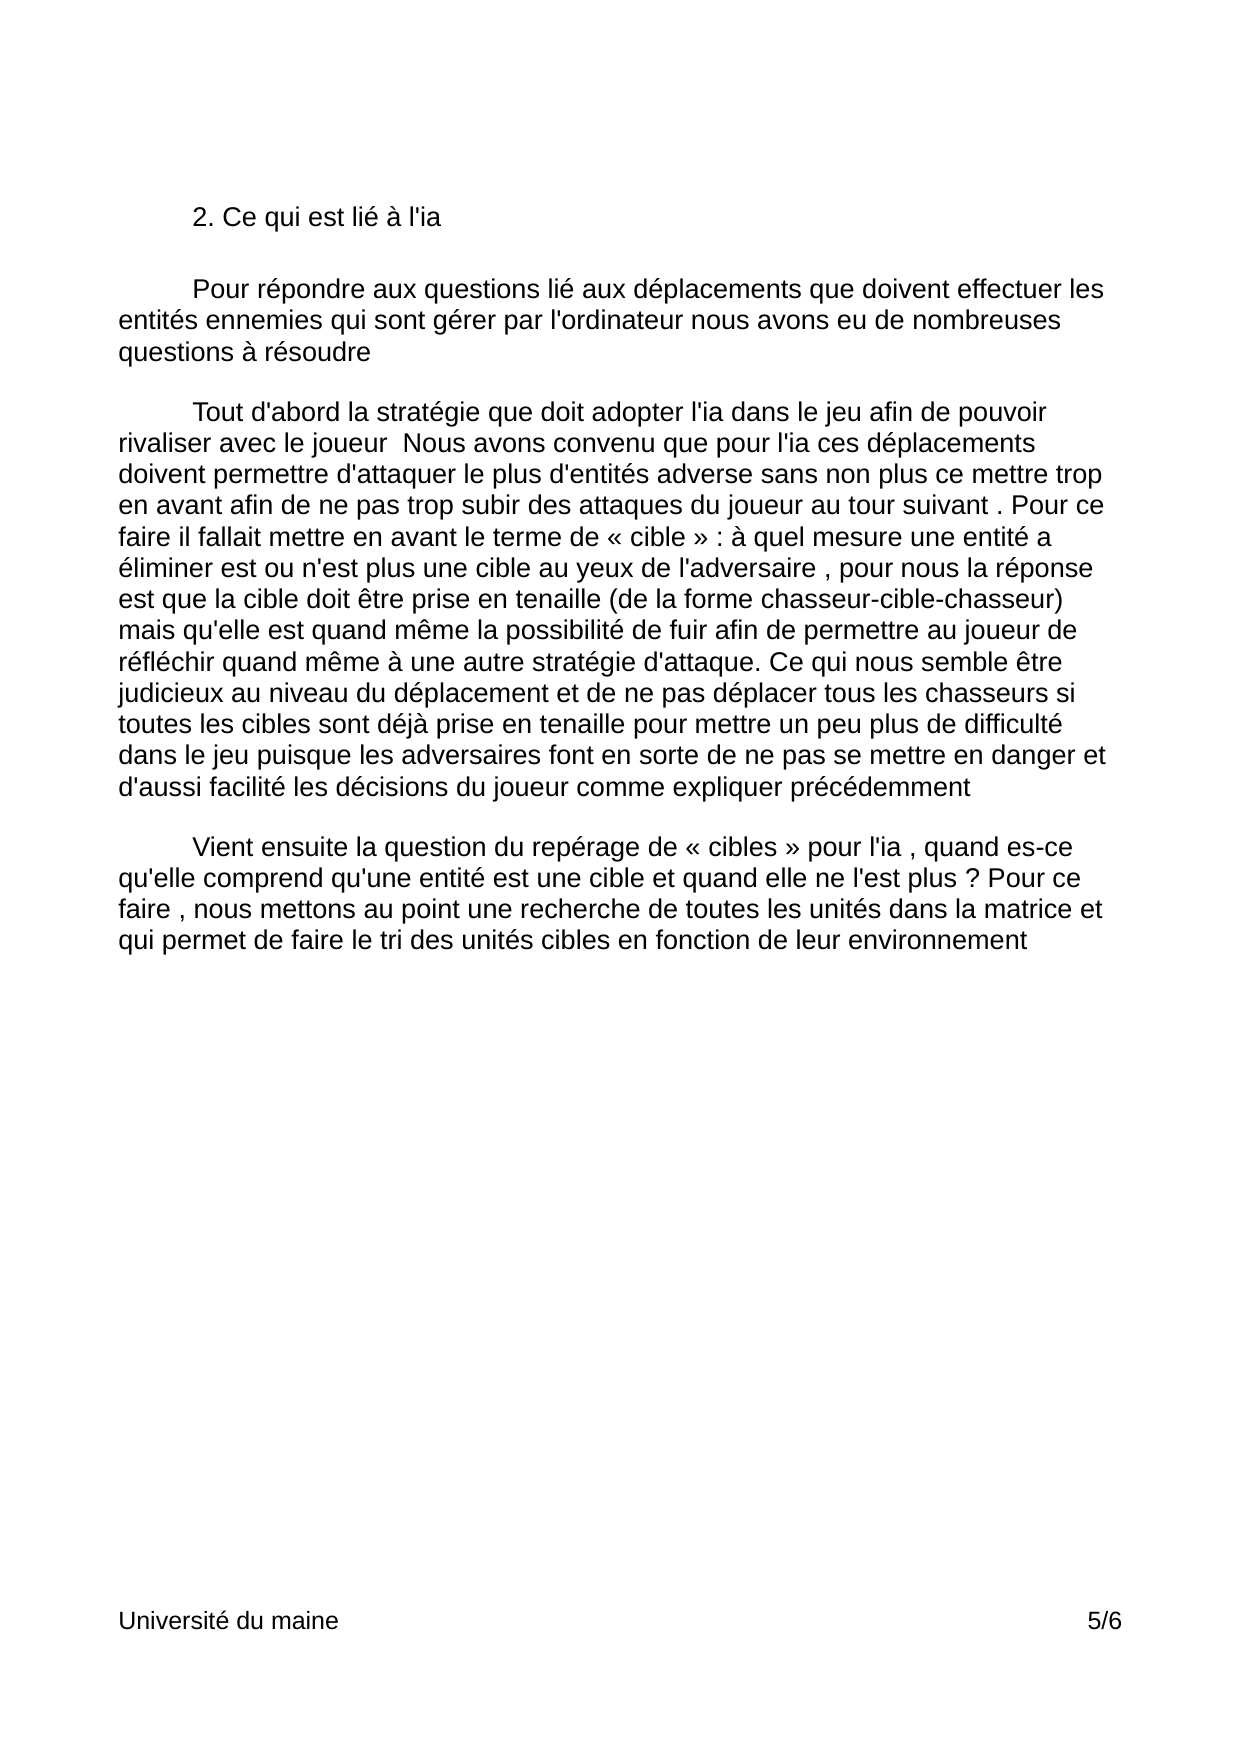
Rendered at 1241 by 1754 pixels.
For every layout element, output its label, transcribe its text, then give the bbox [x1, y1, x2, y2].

text Pour répondre aux questions lié aux déplacements que doivent effectuer les entités ennemies qui sont gérer par l'ordinateur nous avons eu de nombreuses questions à résoudre [118, 273, 1122, 367]
text Vient ensuite la question du repérage de « cibles » pour l'ia , quand es-ce qu'elle comprend qu'une entité est une cible et quand elle ne l'est plus ? Pour ce faire , nous mettons au point une recherche de toutes les unités dans la matrice et qui permet de faire le tri des unités cibles en fonction de leur environnement [118, 831, 1122, 956]
subtitle 2. Ce qui est lié à l'ia [118, 201, 1122, 232]
text Tout d'abord la stratégie que doit adopter l'ia dans le jeu afin de pouvoir rivaliser avec le joueur Nous avons convenu que pour l'ia ces déplacements doivent permettre d'attaquer le plus d'entités adverse sans non plus ce mettre trop en avant afin de ne pas trop subir des attaques du joueur au tour suivant . Pour ce faire il fallait mettre en avant le terme de « cible » : à quel mesure une entité a éliminer est ou n'est plus une cible au yeux de l'adversaire , pour nous la réponse est que la cible doit être prise en tenaille (de la forme chasseur-cible-chasseur) mais qu'elle est quand même la possibilité de fuir afin de permettre au joueur de réfléchir quand même à une autre stratégie d'attaque. Ce qui nous semble être judicieux au niveau du déplacement et de ne pas déplacer tous les chasseurs si toutes les cibles sont déjà prise en tenaille pour mettre un peu plus de difficulté dans le jeu puisque les adversaires font en sorte de ne pas se mettre en danger et d'aussi facilité les décisions du joueur comme expliquer précédemment [118, 396, 1122, 802]
